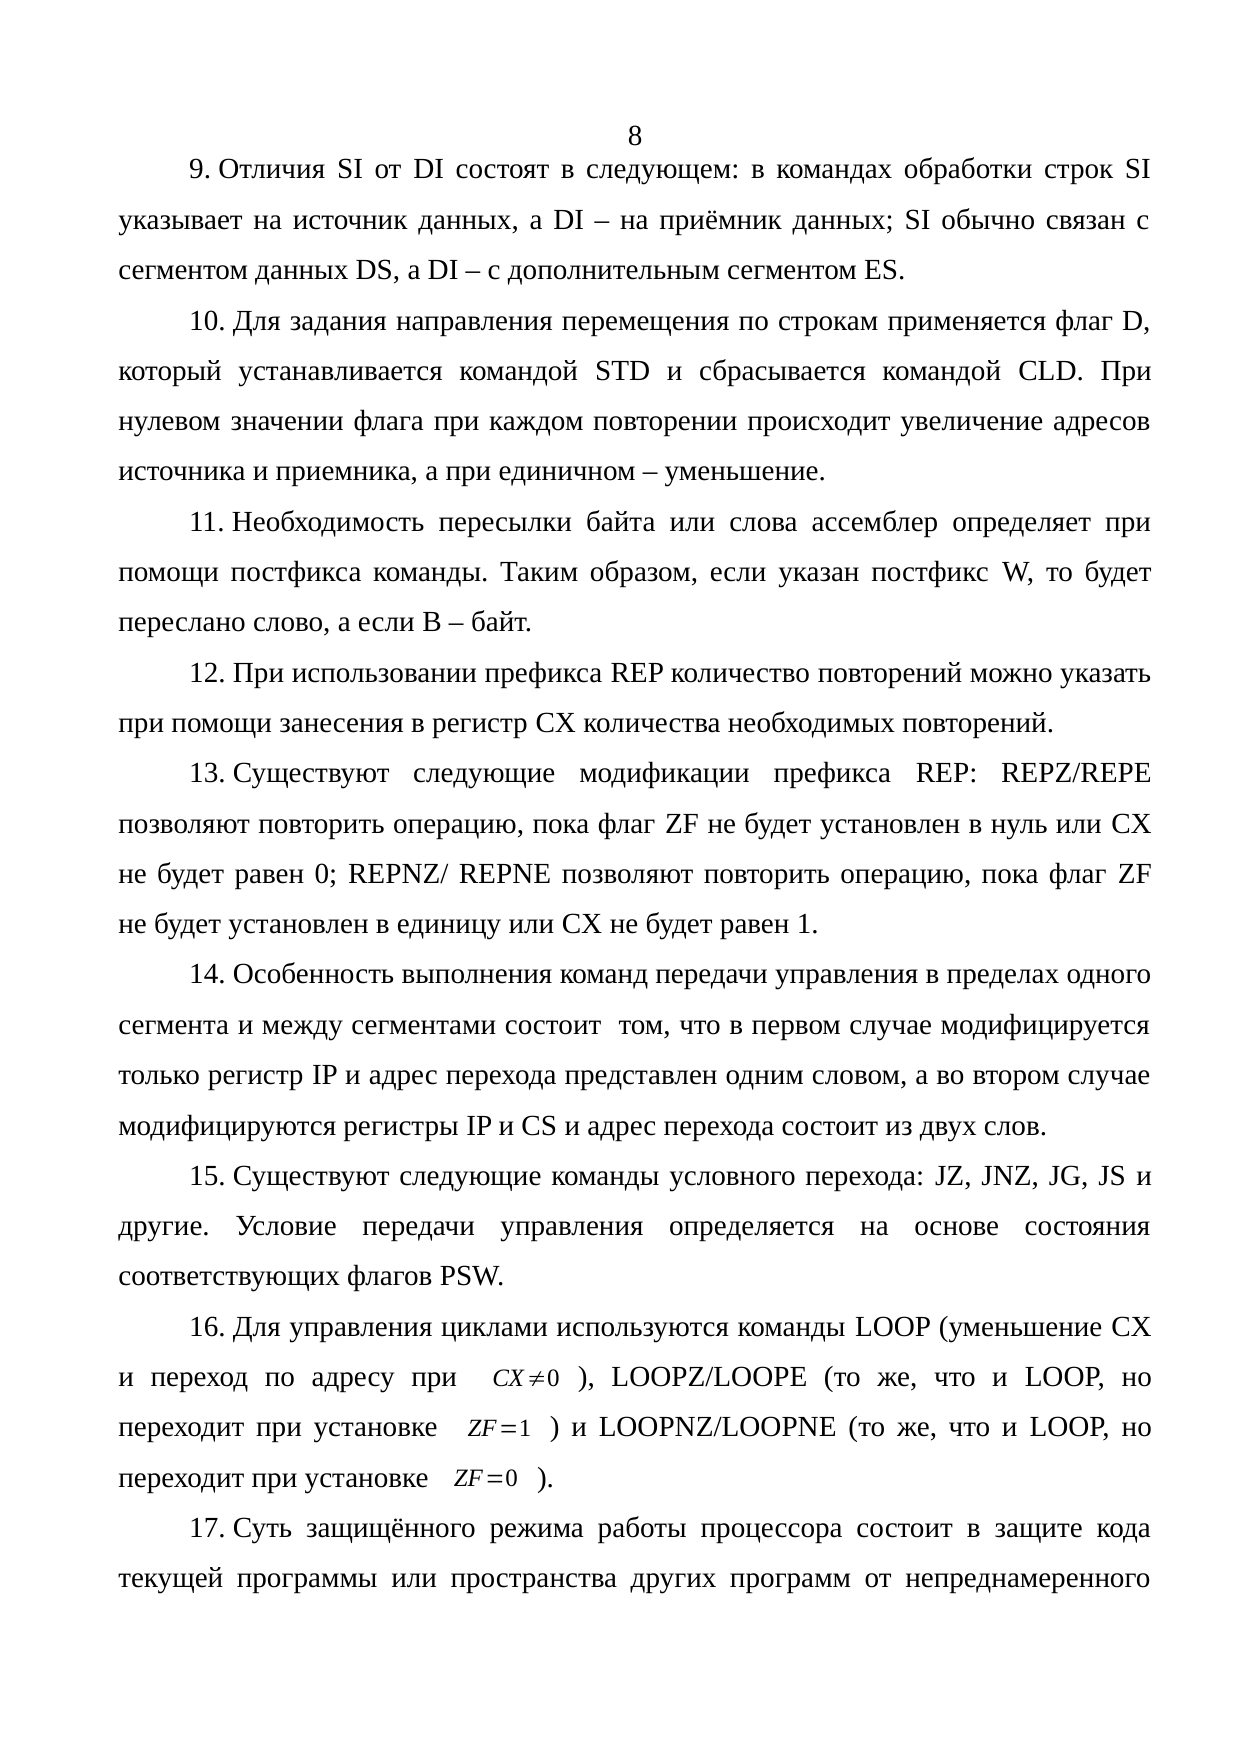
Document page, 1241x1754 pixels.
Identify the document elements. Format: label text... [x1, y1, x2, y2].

list Отличия SI от DI состоят в следующем: в командах обработки строк SI указывает на источник данных, а DI – на приёмник данных; SI обычно связан с сегментом данных DS, а DI – с дополнительным сегментом ES. [118, 152, 1152, 286]
list При использовании префикса REP количество повторений можно указать при помощи занесения в регистр CX количества необходимых повторений. [118, 655, 1152, 739]
list Для управления циклами используются команды LOOP (уменьшение CX и переход по адресу при ), LOOPZ/LOOPE (то же, что и LOOP, но переходит при установке ) и LOOPNZ/LOOPNE (то же, что и LOOP, но переходит при установке ). [118, 1309, 1152, 1493]
list Для задания направления перемещения по строкам применяется флаг D, который устанавливается командой STD и сбрасывается командой CLD. При нулевом значении флага при каждом повторении происходит увеличение адресов источника и приемника, а при единичном – уменьшение. [118, 303, 1152, 487]
list Необходимость пересылки байта или слова ассемблер определяет при помощи постфикса команды. Таким образом, если указан постфикс W, то будет переслано слово, а если B – байт. [118, 504, 1152, 638]
list Существуют следующие команды условного перехода: JZ, JNZ, JG, JS и другие. Условие передачи управления определяется на основе состояния соответствующих флагов PSW. [118, 1158, 1152, 1292]
list Существуют следующие модификации префикса REP: REPZ/REPE позволяют повторить операцию, пока флаг ZF не будет установлен в нуль или CX не будет равен 0; REPNZ/ REPNE позволяют повторить операцию, пока флаг ZF не будет установлен в единицу или CX не будет равен 1. [118, 755, 1152, 940]
list Суть защищённого режима работы процессора состоит в защите кода текущей программы или пространства других программ от непреднамеренного [118, 1510, 1152, 1594]
list Особенность выполнения команд передачи управления в пределах одного сегмента и между сегментами состоит том, что в первом случае модифицируется только регистр IP и адрес перехода представлен одним словом, а во втором случае модифицируются регистры IP и CS и адрес перехода состоит из двух слов. [118, 957, 1152, 1141]
